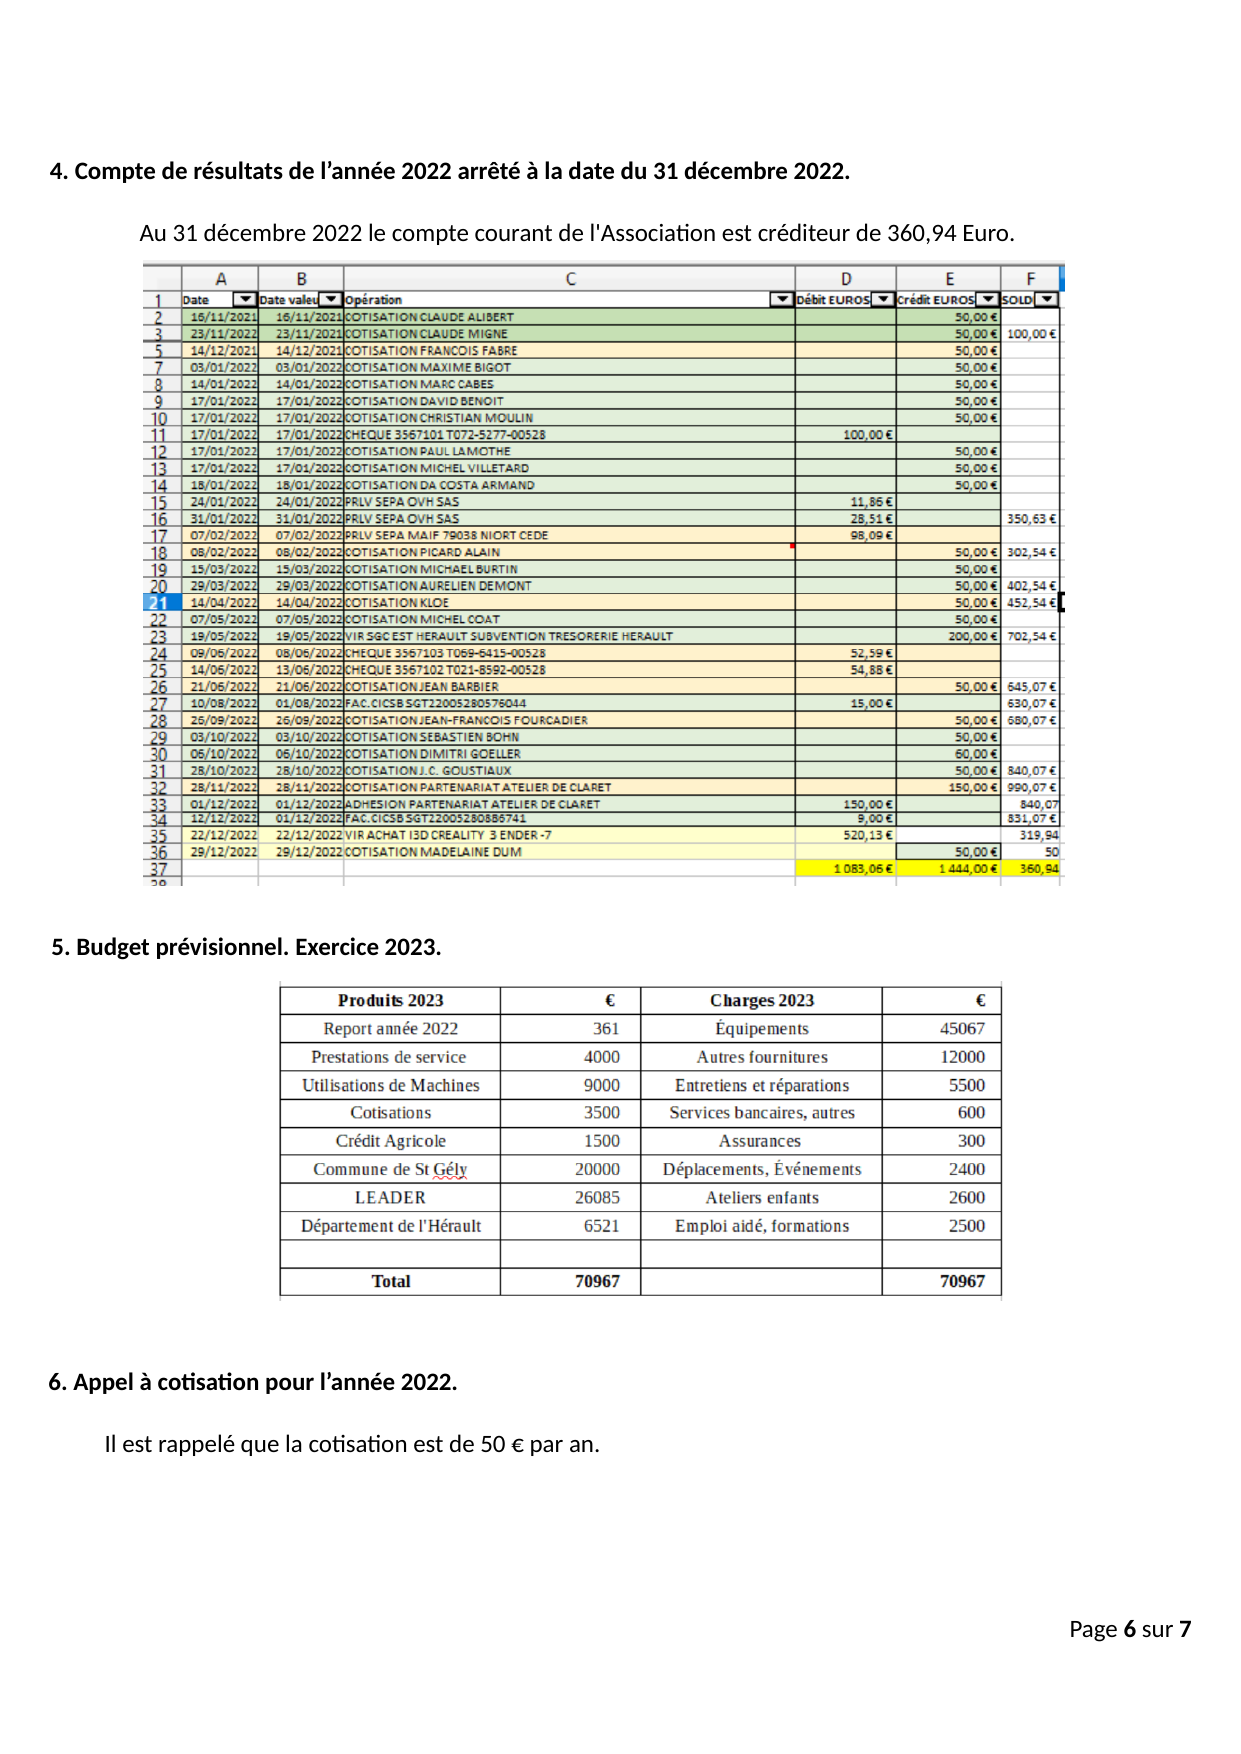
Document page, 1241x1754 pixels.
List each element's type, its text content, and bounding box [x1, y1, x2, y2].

text Au 31 décembre 2022 le compte courant de l'Association est créditeur de 360,94 Euro. [139, 218, 1189, 248]
list 5. Budget prévisionnel. Exercice 2023. [51, 932, 1191, 962]
list 4. Compte de résultats de l’année 2022 arrêté à la date du 31 décembre 2022. [0, 156, 1191, 186]
picture [276, 981, 1006, 1301]
list 6. Appel à cotisation pour l’année 2022. [48, 1366, 1191, 1397]
picture [143, 260, 1065, 886]
text Il est rappelé que la cotisation est de 50 € par an. [104, 1428, 1191, 1459]
